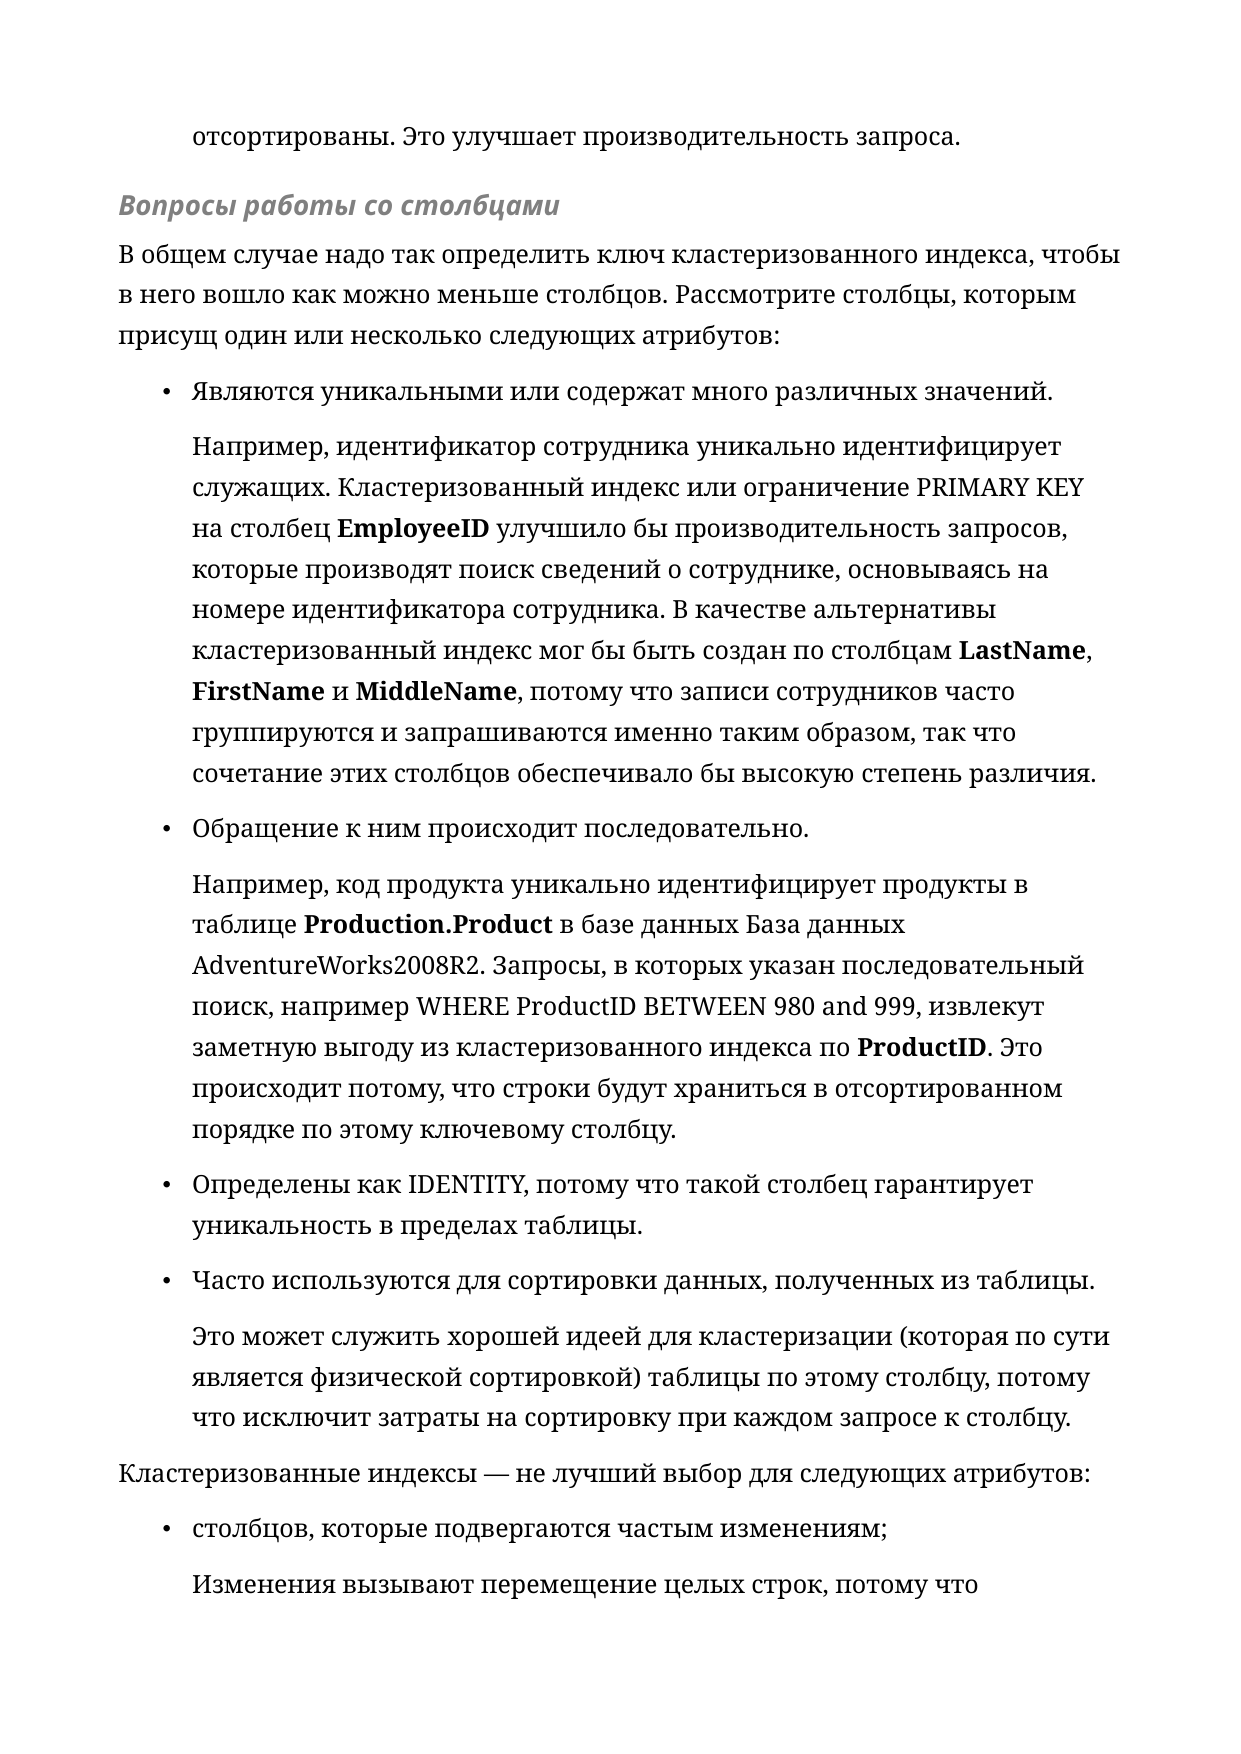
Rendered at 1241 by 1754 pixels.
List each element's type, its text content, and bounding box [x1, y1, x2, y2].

list отсортированы. Это улучшает производительность запроса. [162, 118, 1122, 152]
text В общем случае надо так определить ключ кластеризованного индекса, чтобы в него вошло как можно меньше столбцов. Рассмотрите столбцы, которым присущ один или несколько следующих атрибутов: [118, 236, 1122, 352]
subtitle Вопросы работы со столбцами [118, 186, 1122, 224]
list Изменения вызывают перемещение целых строк, потому что [162, 1566, 1122, 1600]
list Например, идентификатор сотрудника уникально идентифицирует служащих. Кластеризованный индекс или ограничение PRIMARY KEY на столбец EmployeeID улучшило бы производительность запросов, которые производят поиск сведений о сотруднике, основываясь на номере идентификатора сотрудника. В качестве альтернативы кластеризованный индекс мог бы быть создан по столбцам LastName, FirstName и MiddleName, потому что записи сотрудников часто группируются и запрашиваются именно таким образом, так что сочетание этих столбцов обеспечивало бы высокую степень различия. [162, 429, 1122, 789]
list столбцов, которые подвергаются частым изменениям; [162, 1511, 1122, 1545]
list Обращение к ним происходит последовательно. [162, 811, 1122, 845]
list Например, код продукта уникально идентифицирует продукты в таблице Production.Product в базе данных База данных AdventureWorks2008R2. Запросы, в которых указан последовательный поиск, например WHERE ProductID BETWEEN 980 and 999, извлекут заметную выгоду из кластеризованного индекса по ProductID. Это происходит потому, что строки будут храниться в отсортированном порядке по этому ключевому столбцу. [162, 866, 1122, 1145]
list Являются уникальными или содержат много различных значений. [162, 373, 1122, 407]
list Часто используются для сортировки данных, полученных из таблицы. [162, 1263, 1122, 1297]
text Кластеризованные индексы — не лучший выбор для следующих атрибутов: [118, 1455, 1122, 1489]
list Это может служить хорошей идеей для кластеризации (которая по сути является физической сортировкой) таблицы по этому столбцу, потому что исключит затраты на сортировку при каждом запросе к столбцу. [162, 1318, 1122, 1434]
list Определены как IDENTITY, потому что такой столбец гарантирует уникальность в пределах таблицы. [162, 1167, 1122, 1242]
